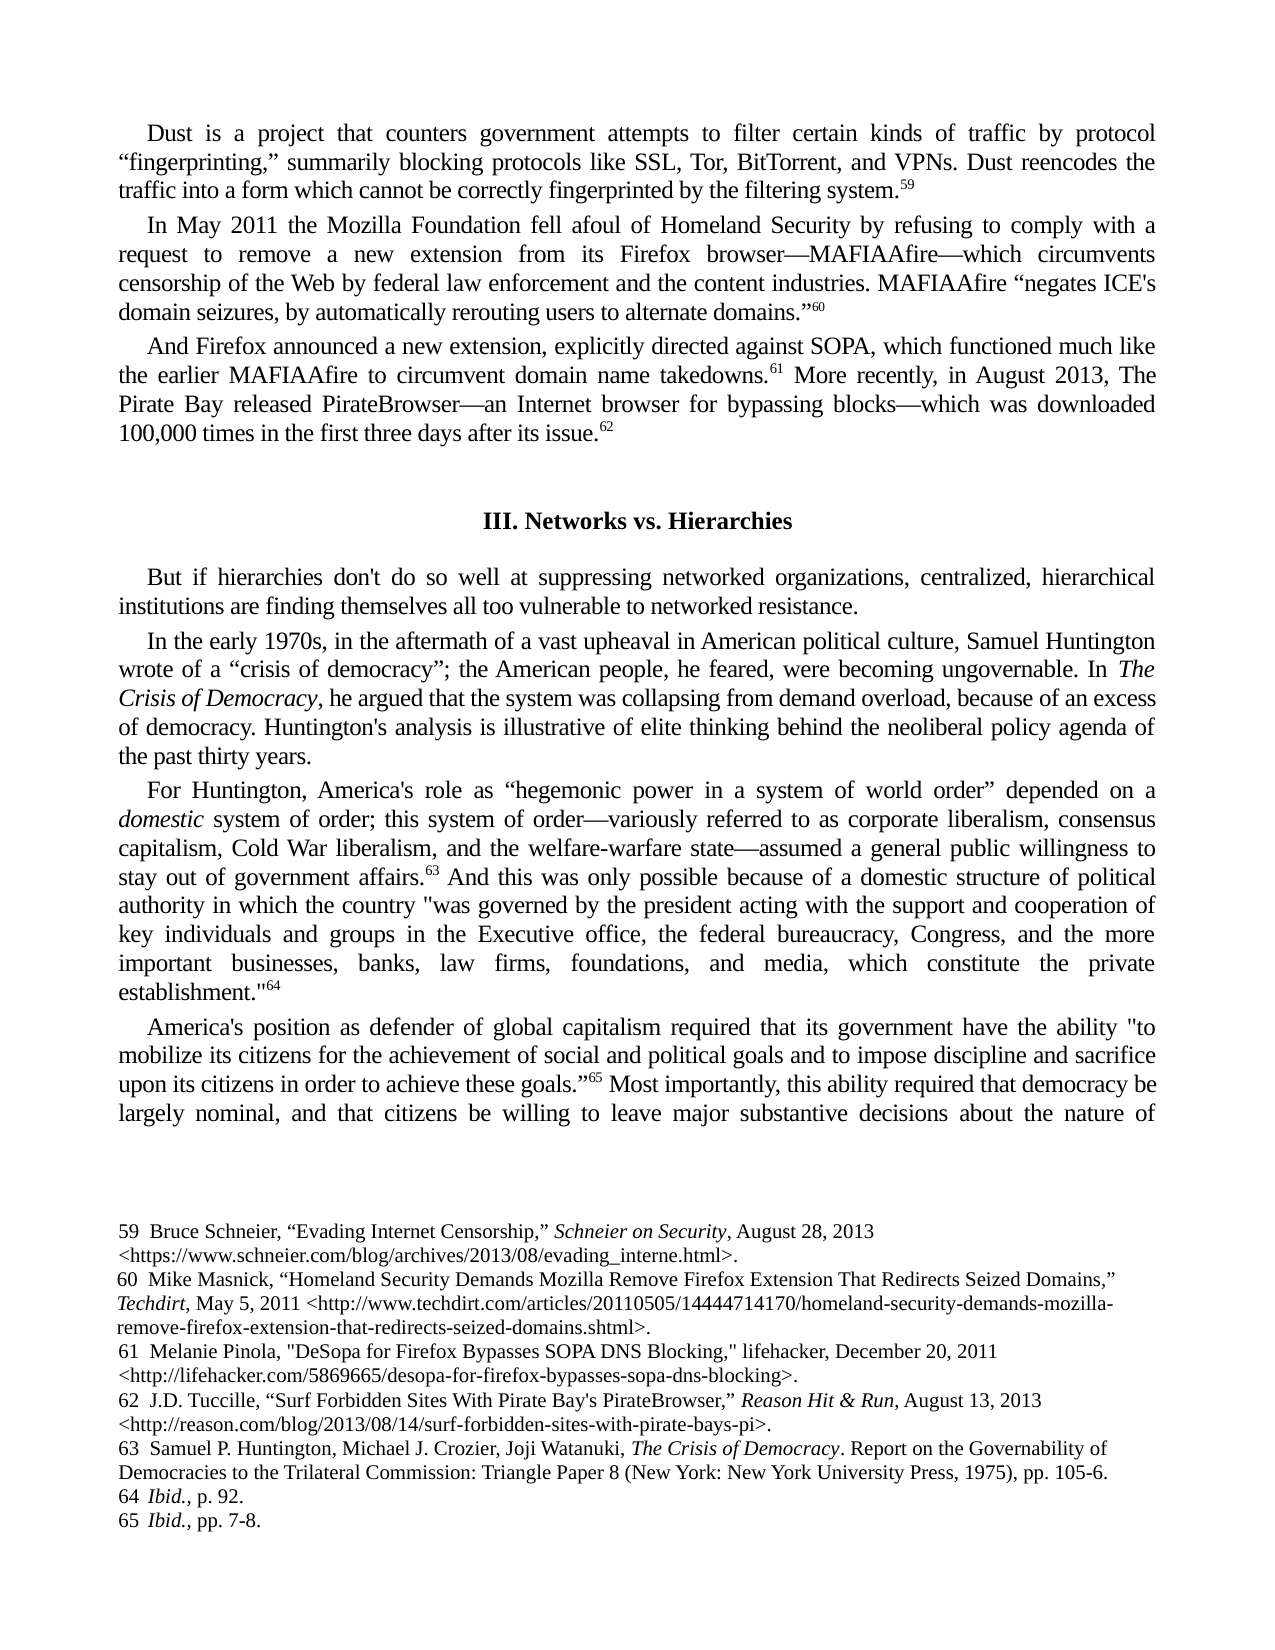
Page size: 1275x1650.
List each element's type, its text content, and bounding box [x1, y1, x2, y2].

text Mike Masnick, “Homeland Security Demands Mozilla Remove Firefox Extension That Redirects Seized Domains,” Techdirt, May 5, 2011 <http://www.techdirt.com/articles/20110505/14444714170/homeland-security-demands-mozilla-remove-firefox-extension-that-redirects-seized-domains.shtml>. [117, 1267, 1157, 1339]
text In May 2011 the Mozilla Foundation fell afoul of Homeland Security by refusing to comply with a request to remove a new extension from its Firefox browser—MAFIAAfire—which circumvents censorship of the Web by federal law enforcement and the content industries. MAFIAAfire “negates ICE's domain seizures, by automatically rerouting users to alternate domains.” [118, 210, 1157, 325]
text Bruce Schneier, “Evading Internet Censorship,” Schneier on Security, August 28, 2013 <https://www.schneier.com/blog/archives/2013/08/evading_interne.html>. [118, 1219, 1157, 1267]
text Ibid., p. 92. [118, 1484, 1157, 1508]
title III. Networks vs. Hierarchies [118, 506, 1157, 535]
text In the early 1970s, in the aftermath of a vast upheaval in American political culture, Samuel Huntington wrote of a “crisis of democracy”; the American people, he feared, were becoming ungovernable. In The Crisis of Democracy, he argued that the system was collapsing from demand overload, because of an excess of democracy. Huntington's analysis is illustrative of elite thinking behind the neoliberal policy agenda of the past thirty years. [118, 626, 1157, 769]
text For Huntington, America's role as “hegemonic power in a system of world order” depended on a domestic system of order; this system of order—variously referred to as corporate liberalism, consensus capitalism, Cold War liberalism, and the welfare-warfare state—assumed a general public willingness to stay out of government affairs. And this was only possible because of a domestic structure of political authority in which the country "was governed by the president acting with the support and cooperation of key individuals and groups in the Executive office, the federal bureaucracy, Congress, and the more important businesses, banks, law firms, foundations, and media, which constitute the private establishment." [118, 776, 1157, 1006]
text But if hierarchies don't do so well at suppressing networked organizations, centralized, hierarchical institutions are finding themselves all too vulnerable to networked resistance. [118, 562, 1157, 620]
text Dust is a project that counters government attempts to filter certain kinds of traffic by protocol “fingerprinting,” summarily blocking protocols like SSL, Tor, BitTorrent, and VPNs. Dust reencodes the traffic into a form which cannot be correctly fingerprinted by the filtering system. [118, 118, 1157, 204]
text J.D. Tuccille, “Surf Forbidden Sites With Pirate Bay's PirateBrowser,” Reason Hit & Run, August 13, 2013 <http://reason.com/blog/2013/08/14/surf-forbidden-sites-with-pirate-bays-pi>. [118, 1387, 1157, 1436]
text America's position as defender of global capitalism required that its government have the ability "to mobilize its citizens for the achievement of social and political goals and to impose discipline and sacrifice upon its citizens in order to achieve these goals.” Most importantly, this ability required that democracy be largely nominal, and that citizens be willing to leave major substantive decisions about the nature of [118, 1012, 1157, 1127]
text And Firefox announced a new extension, explicitly directed against SOPA, which functioned much like the earlier MAFIAAfire to circumvent domain name takedowns. More recently, in August 2013, The Pirate Bay released PirateBrowser—an Internet browser for bypassing blocks—which was downloaded 100,000 times in the first three days after its issue. [118, 331, 1157, 446]
text Ibid., pp. 7-8. [118, 1508, 1157, 1532]
text Melanie Pinola, "DeSopa for Firefox Bypasses SOPA DNS Blocking," lifehacker, December 20, 2011 <http://lifehacker.com/5869665/desopa-for-firefox-bypasses-sopa-dns-blocking>. [118, 1339, 1157, 1387]
text Samuel P. Huntington, Michael J. Crozier, Joji Watanuki, The Crisis of Democracy. Report on the Governability of Democracies to the Trilateral Commission: Triangle Paper 8 (New York: New York University Press, 1975), pp. 105-6. [118, 1436, 1157, 1484]
